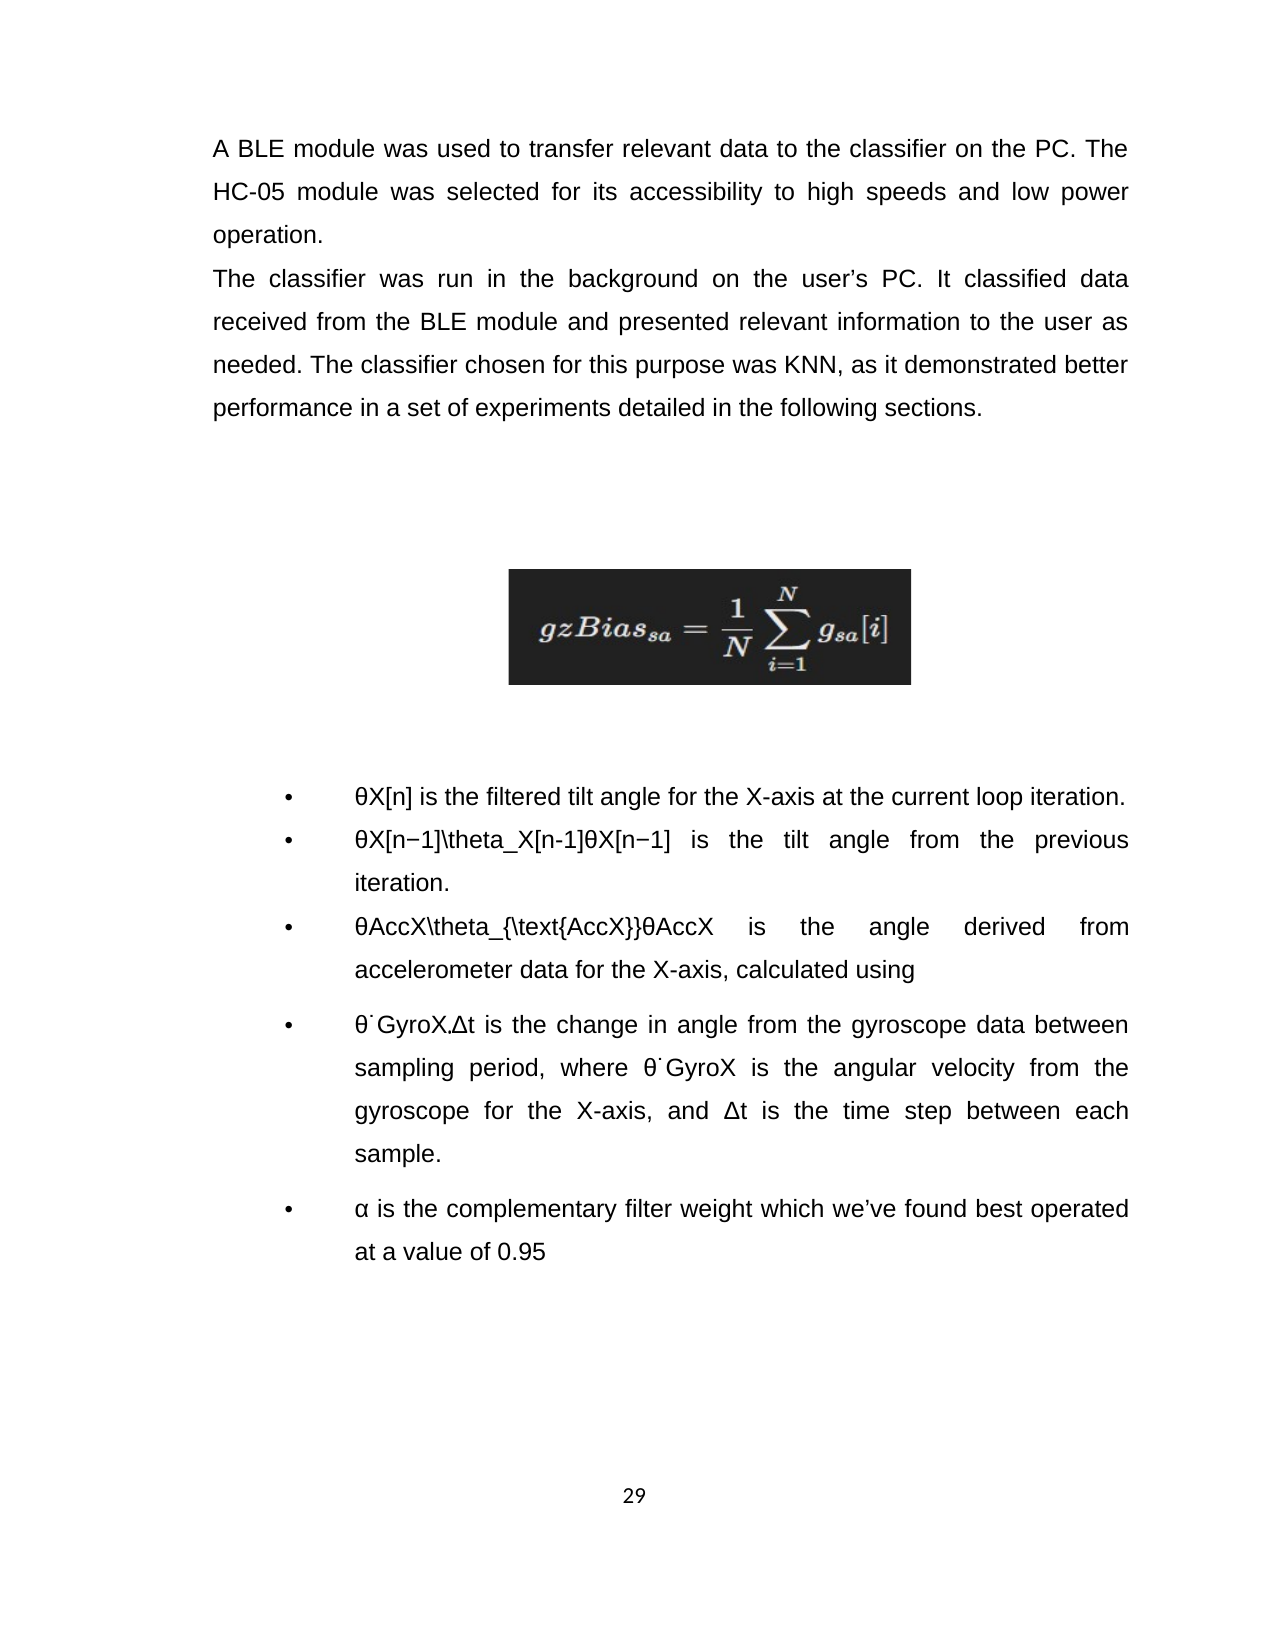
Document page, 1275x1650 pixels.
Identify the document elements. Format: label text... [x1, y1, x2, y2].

text A BLE module was used to transfer relevant data to the classifier on the PC. The HC-05 module was selected for its accessibility to high speeds and low power operation. [212, 134, 1131, 249]
list θX[n−1]\theta_X[n-1]θX[n−1] is the tilt angle from the previous iteration. [284, 825, 1131, 897]
list θ˙GyroXΔt is the change in angle from the gyroscope data between sampling period, where θ˙GyroX is the angular velocity from the gyroscope for the X-axis, and Δt is the time step between each sample. [284, 1010, 1131, 1168]
list θX[n] is the filtered tilt angle for the X-axis at the current loop iteration. [284, 782, 1131, 810]
text The classifier was run in the background on the user’s PC. It classified data received from the BLE module and presented relevant information to the user as needed. The classifier chosen for this purpose was KNN, as it demonstrated better performance in a set of experiments detailed in the following sections. [212, 264, 1131, 422]
picture [508, 569, 912, 685]
list α is the complementary filter weight which we’ve found best operated at a value of 0.95 [284, 1194, 1131, 1266]
list θAccX\theta_{\text{AccX}}θAccX is the angle derived from accelerometer data for the X-axis, calculated using [284, 912, 1131, 983]
